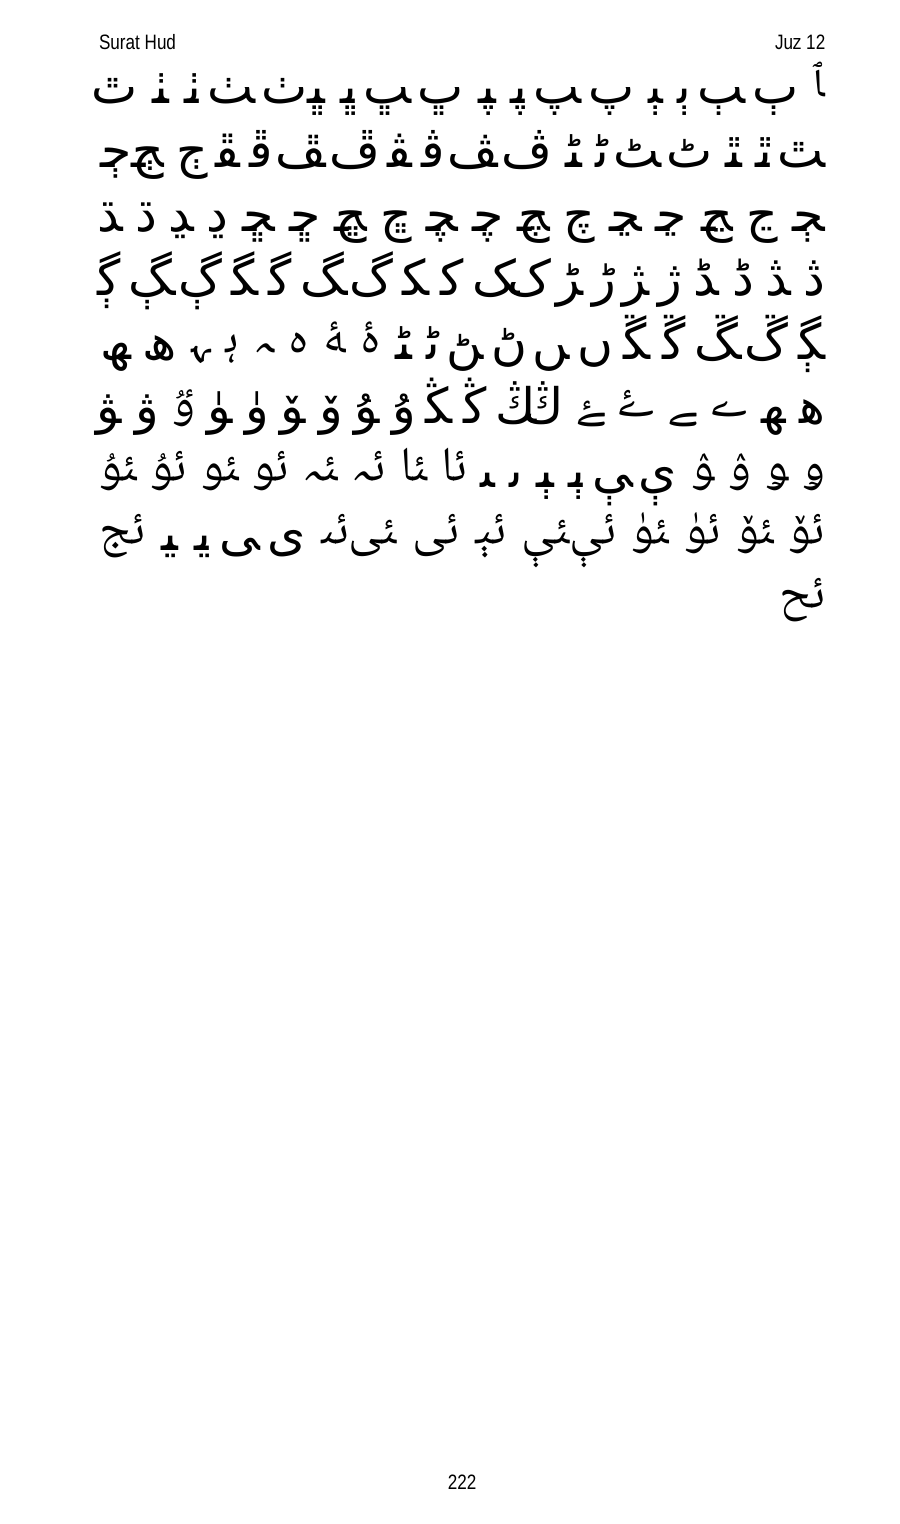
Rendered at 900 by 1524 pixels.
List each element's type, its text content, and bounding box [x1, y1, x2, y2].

text ﭑ ﭒ ﭓ ﭔ ﭕ ﭖ ﭗ ﭘ ﭙ ﭚ ﭛ ﭜ ﭝﭞ ﭟ ﭠ ﭡ ﭢ ﭣ ﭤ ﭥ ﭦ ﭧ ﭨ ﭩ ﭪ ﭫ ﭬ ﭭ ﭮ ﭯ ﭰ ﭱ ﭲ ﭳﭴ ﭵ ﭶ ﭷ ﭸ ﭹ ﭺ ﭻ ﭼ ﭽ ﭾ ﭿ ﮀ ﮁ ﮂ ﮃ ﮄ ﮅ ﮆ ﮇ ﮈ ﮉ ﮊ ﮋ ﮌ ﮍ ﮎﮏ ﮐ ﮑ ﮒ ﮓ ﮔ ﮕ ﮖ ﮗ ﮘ ﮙ ﮚ ﮛ ﮜ ﮝ ﮞ ﮟ ﮠ ﮡ ﮢ ﮣ ﮤ ﮥ ﮦ ﮧ ﮨ ﮩ ﮪ ﮫ ﮬ ﮭ ﮮ ﮯ ﮰ ﮱ ﯓﯔ ﯕ ﯖ ﯗ ﯘ ﯙ ﯚ ﯛ ﯜ ﯝ ﯞ ﯟ ﯠ ﯡ ﯢ ﯣ ﯤ ﯥ ﯦ ﯧ ﯨ ﯩ ﯪ ﯫ ﯬ ﯭ ﯮ ﯯ ﯰ ﯱ ﯲ ﯳ ﯴ ﯵ ﯶﯷ ﯸ ﯹ ﯺﯻ ﯼ ﯽ ﯾ ﯿ ﰀ ﰁ [99, 60, 825, 635]
